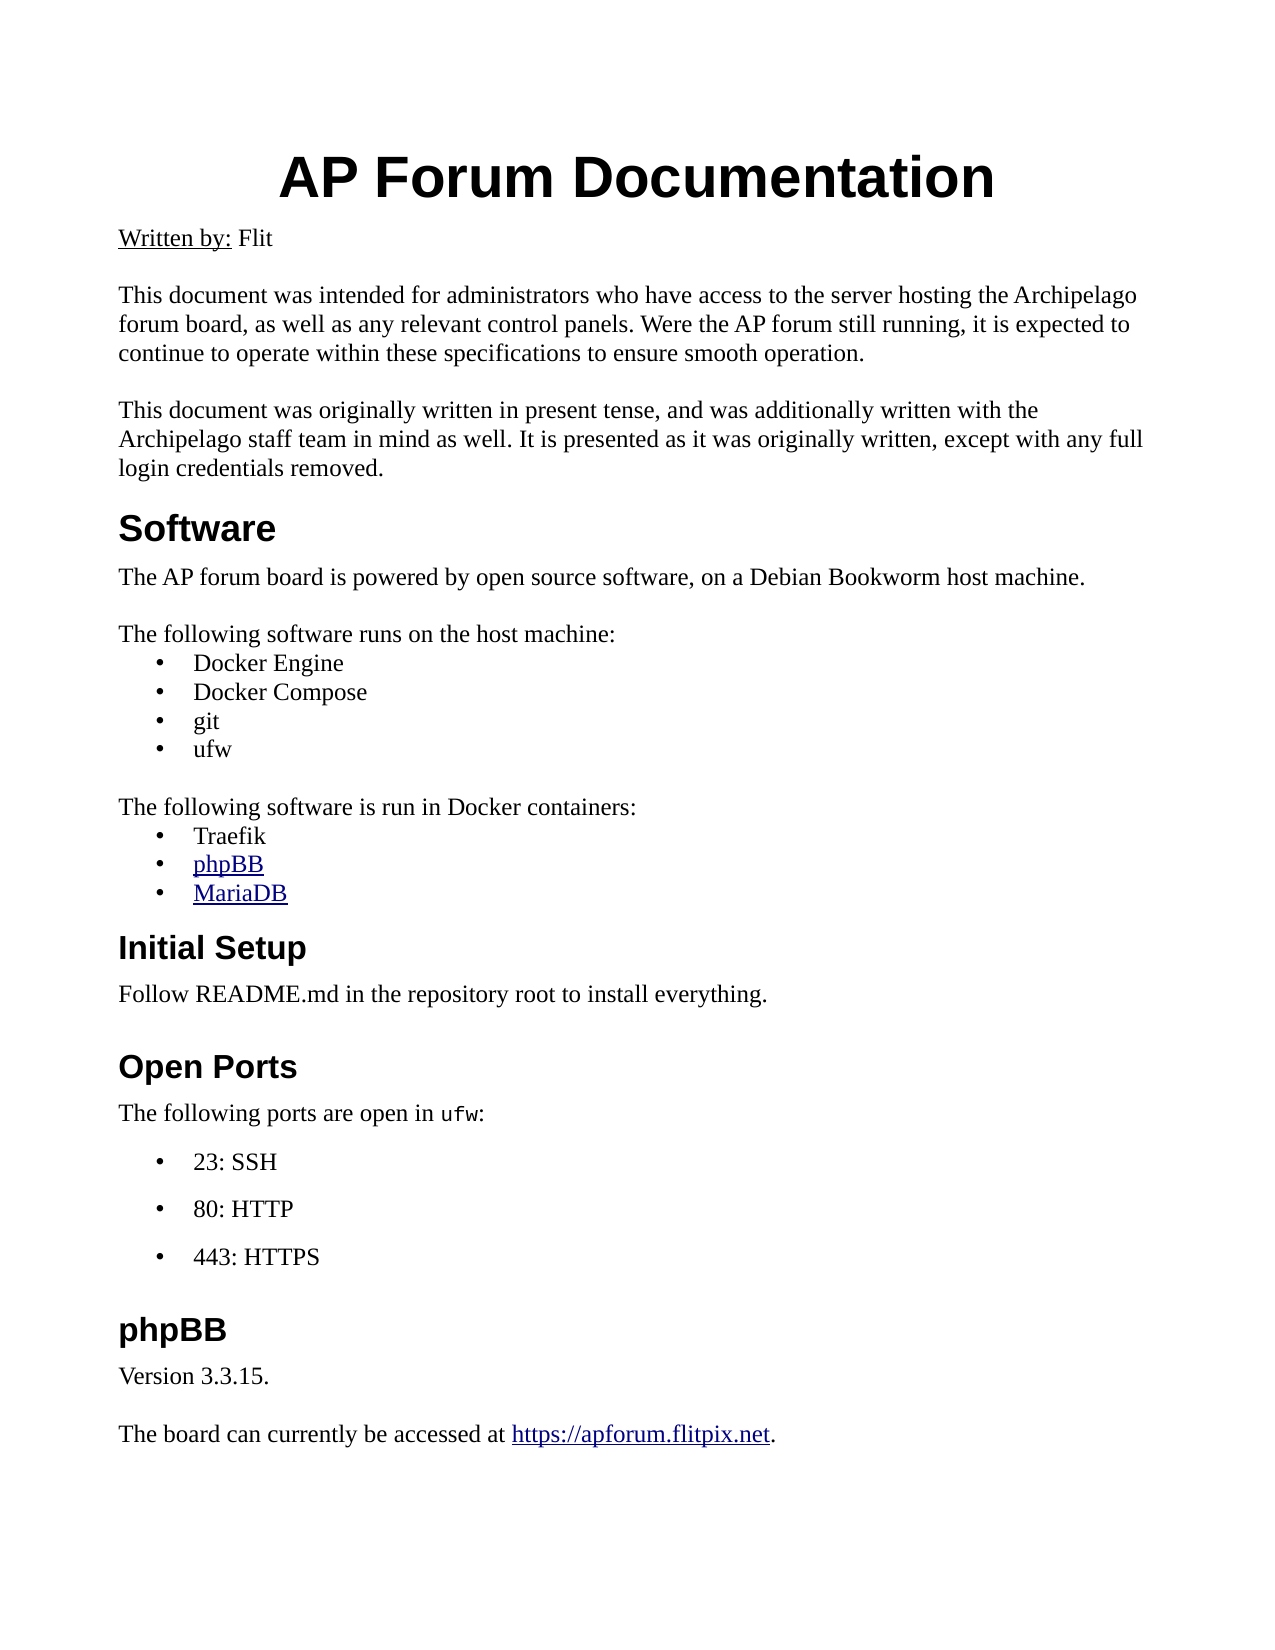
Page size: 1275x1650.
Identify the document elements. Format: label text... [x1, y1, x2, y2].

list 443: HTTPS [156, 1242, 1157, 1271]
list ufw [156, 734, 1157, 763]
list Docker Compose [156, 677, 1157, 706]
text This document was intended for administrators who have access to the server hosting the Archipelago forum board, as well as any relevant control panels. Were the AP forum still running, it is expected to continue to operate within these specifications to ensure smooth operation. [118, 280, 1157, 366]
list git [156, 706, 1157, 734]
list Docker Engine [156, 648, 1157, 677]
list Traefik [156, 821, 1157, 849]
subtitle phpBB [118, 1310, 1157, 1349]
subtitle Software [118, 506, 1157, 549]
list 23: SSH [156, 1147, 1157, 1176]
text The following ports are open in ufw: [118, 1098, 1157, 1128]
subtitle Initial Setup [118, 928, 1157, 966]
text Written by: Flit [118, 223, 1157, 251]
subtitle Open Ports [118, 1047, 1157, 1086]
list phpBB [156, 849, 1157, 878]
list 80: HTTP [156, 1194, 1157, 1223]
text The following software is run in Docker containers: [118, 792, 1157, 821]
text Version 3.3.15. [118, 1361, 1157, 1390]
text The board can currently be accessed at https://apforum.flitpix.net. [118, 1419, 1157, 1448]
text Follow README.md in the repository root to install everything. [118, 979, 1157, 1008]
text The following software runs on the host machine: [118, 619, 1157, 648]
text This document was originally written in present tense, and was additionally written with the Archipelago staff team in mind as well. It is presented as it was originally written, except with any full login credentials removed. [118, 395, 1157, 481]
text The AP forum board is powered by open source software, on a Debian Bookworm host machine. [118, 562, 1157, 591]
list MariaDB [156, 878, 1157, 907]
title AP Forum Documentation [118, 143, 1157, 210]
